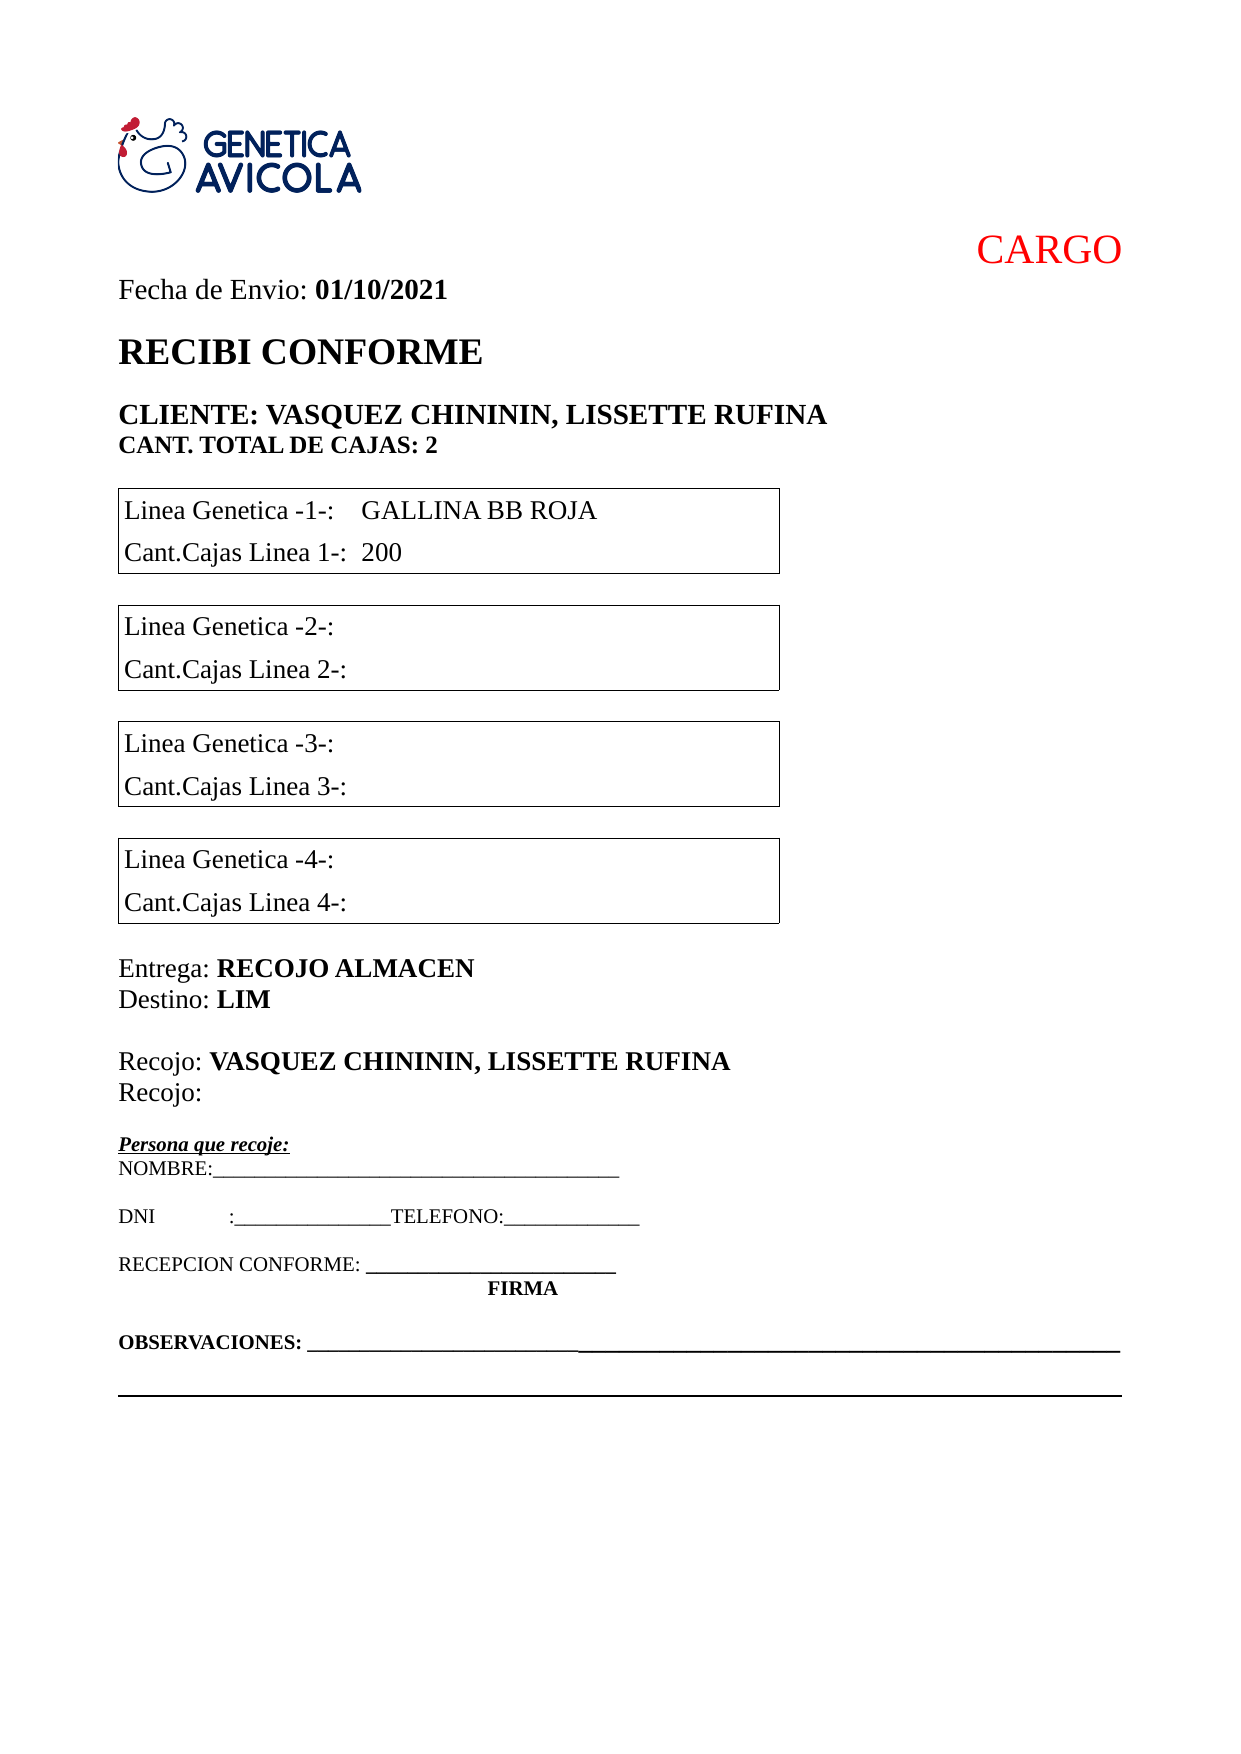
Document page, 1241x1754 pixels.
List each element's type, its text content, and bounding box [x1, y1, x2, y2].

text OBSERVACIONES: __________________________________________________________________ [118, 1324, 1122, 1355]
text Destino: LIM [118, 983, 1122, 1014]
text DNI :_______________TELEFONO:_____________ [118, 1204, 1122, 1228]
text Recojo: VASQUEZ CHINININ, LISSETTE RUFINA [118, 1045, 1122, 1076]
table_header GALLINA BB ROJA [356, 489, 779, 531]
table_cell 200 [356, 531, 779, 573]
table_cell [118, 691, 356, 721]
text Persona que recoje: [118, 1132, 1122, 1156]
table_cell Linea Genetica -3-: [119, 722, 356, 764]
table_cell Linea Genetica -4-: [119, 839, 356, 880]
text FIRMA [118, 1276, 1122, 1300]
table_cell [356, 722, 779, 764]
text RECEPCION CONFORME: ________________________ [118, 1252, 1122, 1276]
table_cell Cant.Cajas Linea 4-: [119, 880, 356, 923]
table_cell [356, 574, 779, 604]
table_cell Cant.Cajas Linea 2-: [119, 647, 356, 690]
table_cell [118, 807, 356, 838]
text Entrega: RECOJO ALMACEN [118, 952, 1122, 983]
table_cell [356, 691, 779, 721]
table_cell [356, 839, 779, 880]
table_cell [356, 880, 779, 923]
table_cell Linea Genetica -2-: [119, 606, 356, 647]
text Fecha de Envio: 01/10/2021 [118, 272, 1122, 306]
picture [117, 117, 362, 193]
text NOMBRE:_______________________________________ [118, 1156, 1122, 1180]
table_cell [356, 647, 779, 690]
text CLIENTE: VASQUEZ CHINININ, LISSETTE RUFINA [118, 397, 1122, 431]
table_cell Cant.Cajas Linea 3-: [119, 764, 356, 806]
text Recojo: [118, 1076, 1122, 1108]
text CANT. TOTAL DE CAJAS: 2 [118, 431, 1122, 459]
text CARGO [118, 224, 1122, 272]
table_cell [118, 574, 356, 604]
table_cell Cant.Cajas Linea 1-: [119, 531, 356, 573]
text RECIBI CONFORME [118, 330, 1122, 373]
table_cell [356, 606, 779, 647]
table_cell [356, 764, 779, 806]
table_header Linea Genetica -1-: [119, 489, 356, 531]
table_cell [356, 807, 779, 838]
